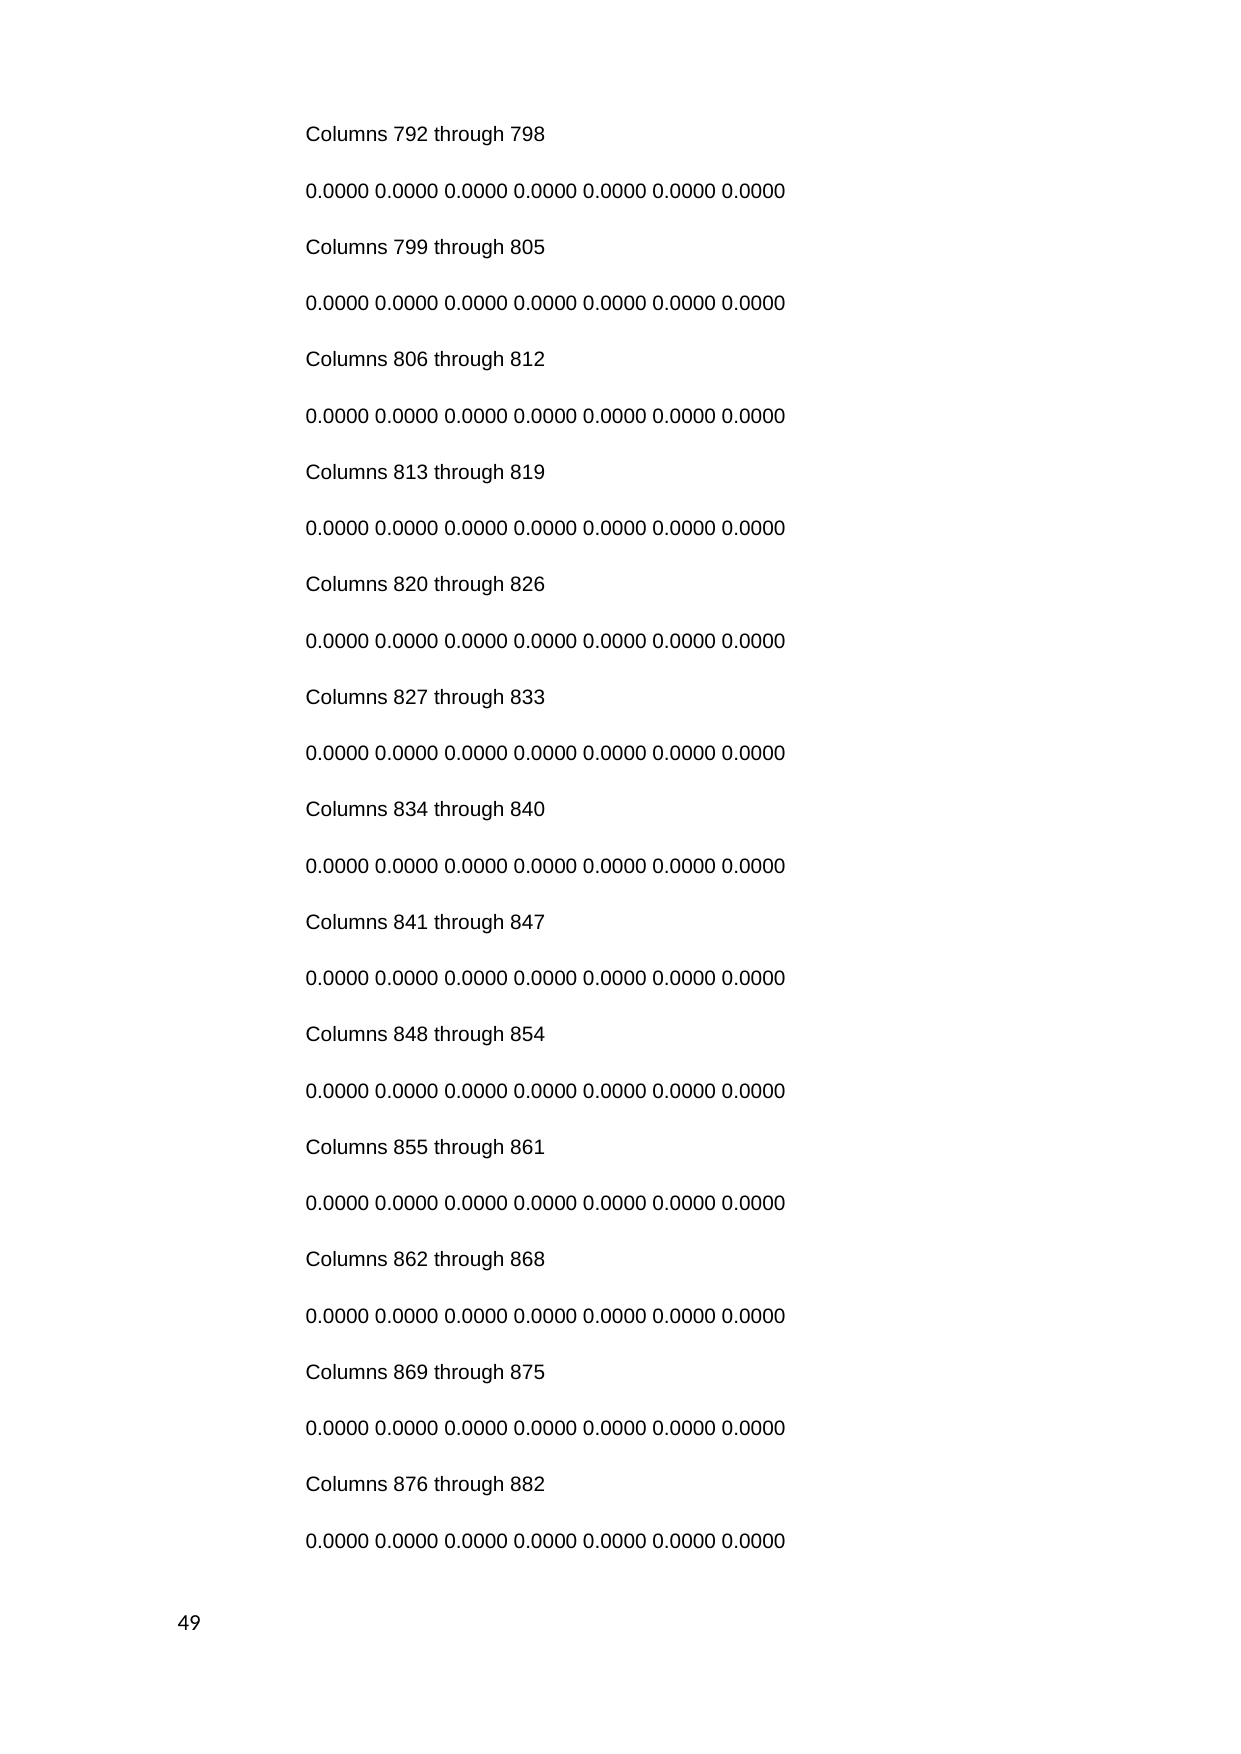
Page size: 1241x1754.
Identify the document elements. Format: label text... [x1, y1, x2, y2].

text Columns 792 through 798 0.0000 0.0000 0.0000 0.0000 0.0000 0.0000 0.0000 Columns 799 through 805 0.0000 0.0000 0.0000 0.0000 0.0000 0.0000 0.0000 Columns 806 through 812 0.0000 0.0000 0.0000 0.0000 0.0000 0.0000 0.0000 Columns 813 through 819 0.0000 0.0000 0.0000 0.0000 0.0000 0.0000 0.0000 Columns 820 through 826 0.0000 0.0000 0.0000 0.0000 0.0000 0.0000 0.0000 Columns 827 through 833 0.0000 0.0000 0.0000 0.0000 0.0000 0.0000 0.0000 Columns 834 through 840 0.0000 0.0000 0.0000 0.0000 0.0000 0.0000 0.0000 Columns 841 through 847 0.0000 0.0000 0.0000 0.0000 0.0000 0.0000 0.0000 Columns 848 through 854 0.0000 0.0000 0.0000 0.0000 0.0000 0.0000 0.0000 Columns 855 through 861 0.0000 0.0000 0.0000 0.0000 0.0000 0.0000 0.0000 Columns 862 through 868 0.0000 0.0000 0.0000 0.0000 0.0000 0.0000 0.0000 Columns 869 through 875 0.0000 0.0000 0.0000 0.0000 0.0000 0.0000 0.0000 Columns 876 through 882 0.0000 0.0000 0.0000 0.0000 0.0000 0.0000 0.0000 [305, 118, 1069, 1552]
